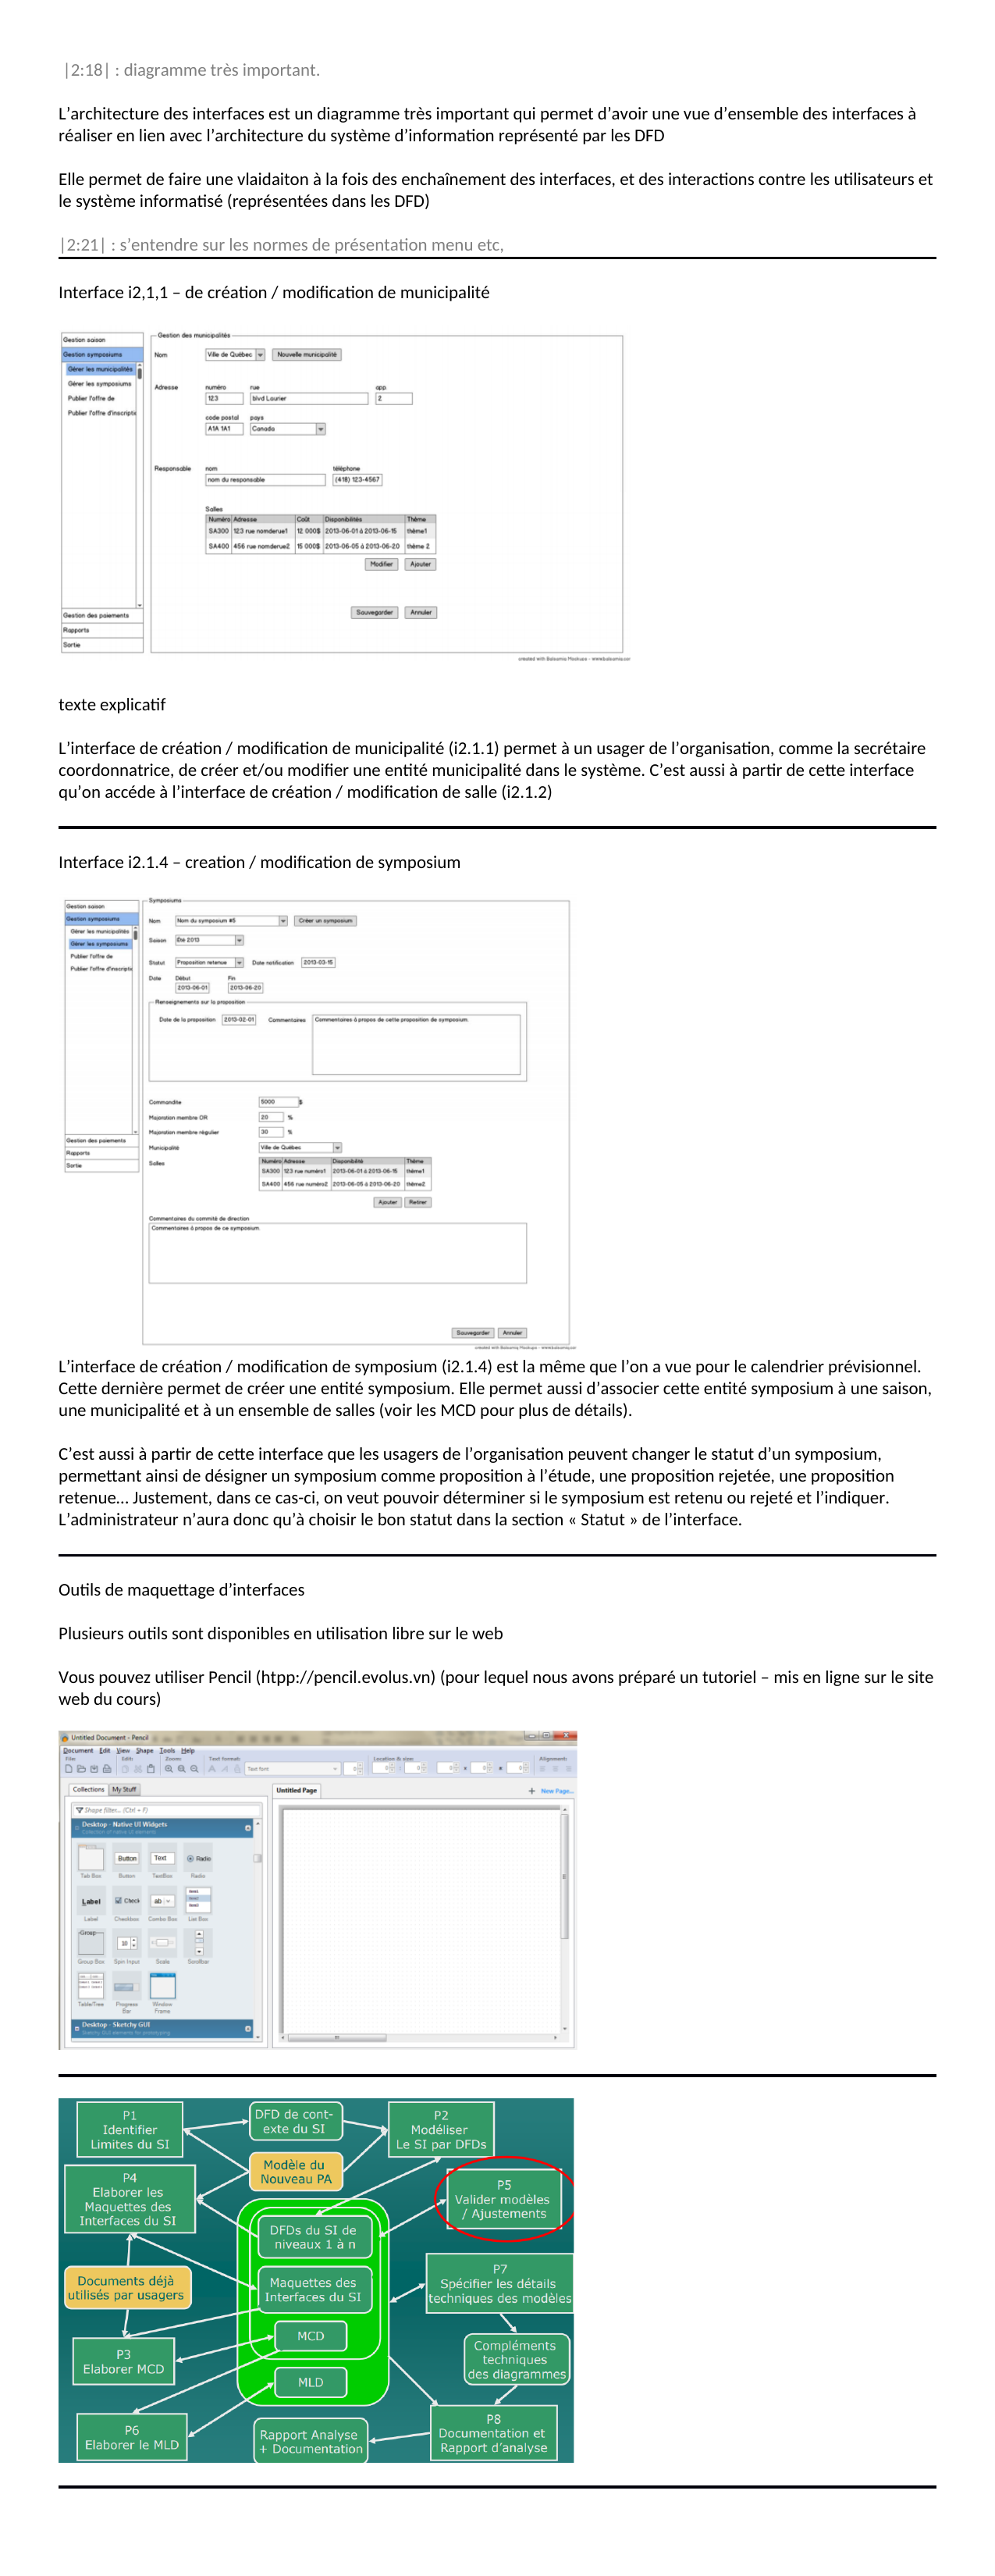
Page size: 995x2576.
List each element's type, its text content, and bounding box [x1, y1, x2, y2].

picture [59, 894, 578, 1355]
text Elle permet de faire une vlaidaiton à la fois des enchaînement des interfaces, et des interactions contre les utilisateurs et le système informatisé (représentées dans les DFD) [59, 168, 936, 212]
text L’interface de création / modification de municipalité (i2.1.1) permet à un usager de l’organisation, comme la secrétaire coordonnatrice, de créer et/ou modifier une entité municipalité dans le système. C’est aussi à partir de cette interface qu’on accéde à l’interface de création / modification de salle (i2.1.2) [59, 737, 936, 802]
text Vous pouvez utiliser Pencil (htpp://pencil.evolus.vn) (pour lequel nous avons préparé un tutoriel – mis en ligne sur le site web du cours) [59, 1666, 936, 1710]
text texte explicatif [59, 693, 936, 715]
text Interface i2.1.4 – creation / modification de symposium [59, 851, 936, 873]
picture [59, 2098, 574, 2463]
text |2:21| : s’entendre sur les normes de présentation menu etc, [59, 233, 936, 257]
text L’architecture des interfaces est un diagramme très important qui permet d’avoir une vue d’ensemble des interfaces à réaliser en lien avec l’architecture du système d’information représenté par les DFD [59, 102, 936, 146]
text L’interface de création / modification de symposium (i2.1.4) est la même que l’on a vue pour le calendrier prévisionnel. Cette dernière permet de créer une entité symposium. Elle permet aussi d’associer cette entité symposium à une saison, une municipalité et à un ensemble de salles (voir les MCD pour plus de détails). [59, 1355, 936, 1421]
picture [59, 1731, 577, 2050]
text Outils de maquettage d’interfaces [59, 1578, 936, 1600]
picture [59, 325, 635, 671]
text Plusieurs outils sont disponibles en utilisation libre sur le web [59, 1622, 936, 1644]
text Interface i2,1,1 – de création / modification de municipalité [59, 281, 936, 303]
text |2:18| : diagramme très important. [59, 59, 936, 80]
text C’est aussi à partir de cette interface que les usagers de l’organisation peuvent changer le statut d’un symposium, permettant ainsi de désigner un symposium comme proposition à l’étude, une proposition rejetée, une proposition retenue… Justement, dans ce cas-ci, on veut pouvoir déterminer si le symposium est retenu ou rejeté et l’indiquer. L’administrateur n’aura donc qu’à choisir le bon statut dans la section « Statut » de l’interface. [59, 1443, 936, 1531]
